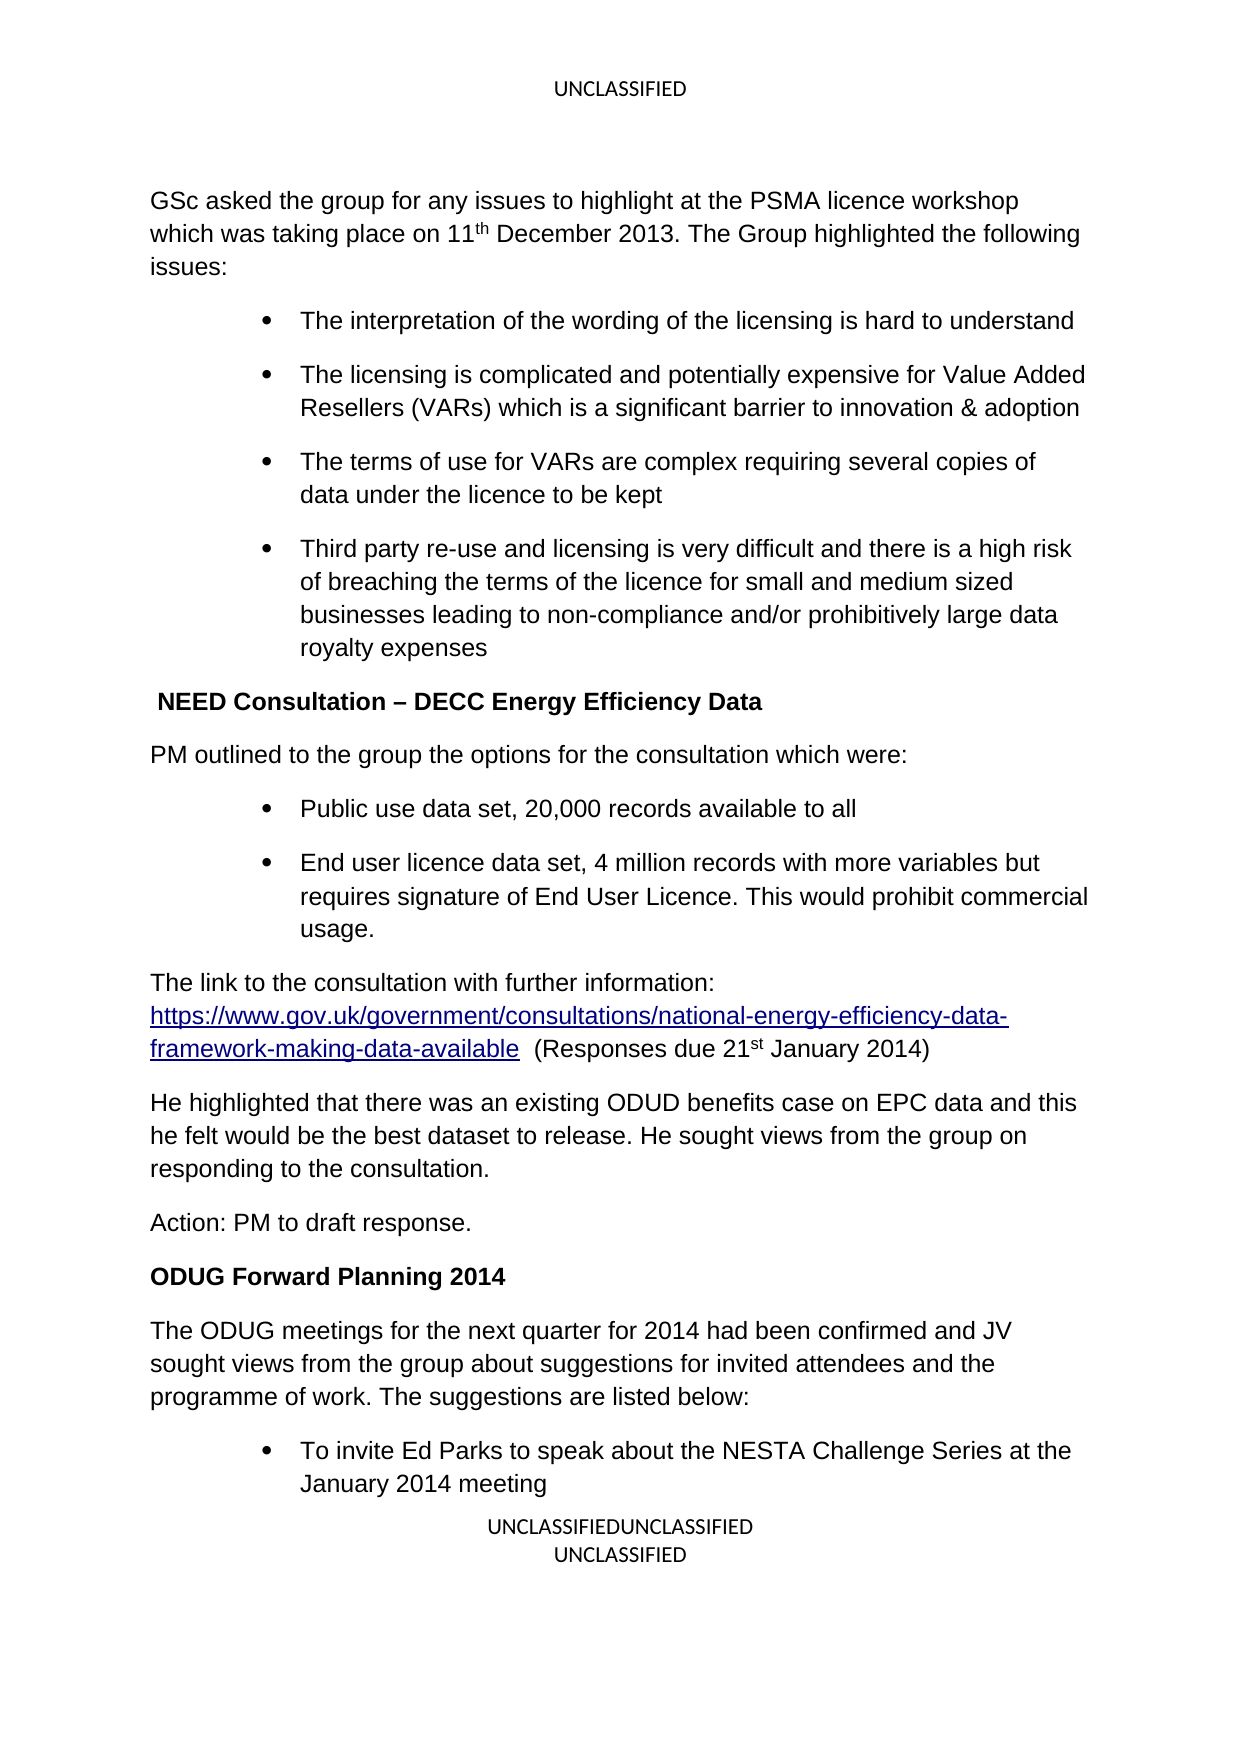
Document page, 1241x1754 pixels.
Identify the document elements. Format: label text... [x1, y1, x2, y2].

text The ODUG meetings for the next quarter for 2014 had been confirmed and JV sought views from the group about suggestions for invited attendees and the programme of work. The suggestions are listed below: [150, 1316, 1090, 1411]
list The interpretation of the wording of the licensing is hard to understand [262, 306, 1090, 334]
list End user licence data set, 4 million records with more variables but requires signature of End User Licence. This would prohibit commercial usage. [262, 848, 1090, 943]
list Third party re-use and licensing is very difficult and there is a high risk of breaching the terms of the licence for small and medium sized businesses leading to non-compliance and/or prohibitively large data royalty expenses [262, 534, 1090, 662]
text The link to the consultation with further information: https://www.gov.uk/government/consultations/national-energy-efficiency-data-framework-making-data-available (Responses due 21st January 2014) [150, 968, 1090, 1063]
list The licensing is complicated and potentially expensive for Value Added Resellers (VARs) which is a significant barrier to innovation & adoption [262, 360, 1090, 422]
list To invite Ed Parks to speak about the NESTA Challenge Series at the January 2014 meeting [262, 1436, 1090, 1498]
text PM outlined to the group the options for the consultation which were: [150, 741, 1090, 769]
text NEED Consultation – DECC Energy Efficiency Data [150, 687, 1090, 715]
text ODUG Forward Planning 2014 [150, 1262, 1090, 1291]
text GSc asked the group for any issues to highlight at the PSMA licence workshop which was taking place on 11th December 2013. The Group highlighted the following issues: [150, 186, 1090, 281]
text He highlighted that there was an existing ODUD benefits case on EPC data and this he felt would be the best dataset to release. He sought views from the group on responding to the consultation. [150, 1088, 1090, 1183]
text Action: PM to draft response. [150, 1208, 1090, 1237]
list Public use data set, 20,000 records available to all [262, 794, 1090, 823]
list The terms of use for VARs are complex requiring several copies of data under the licence to be kept [262, 447, 1090, 508]
